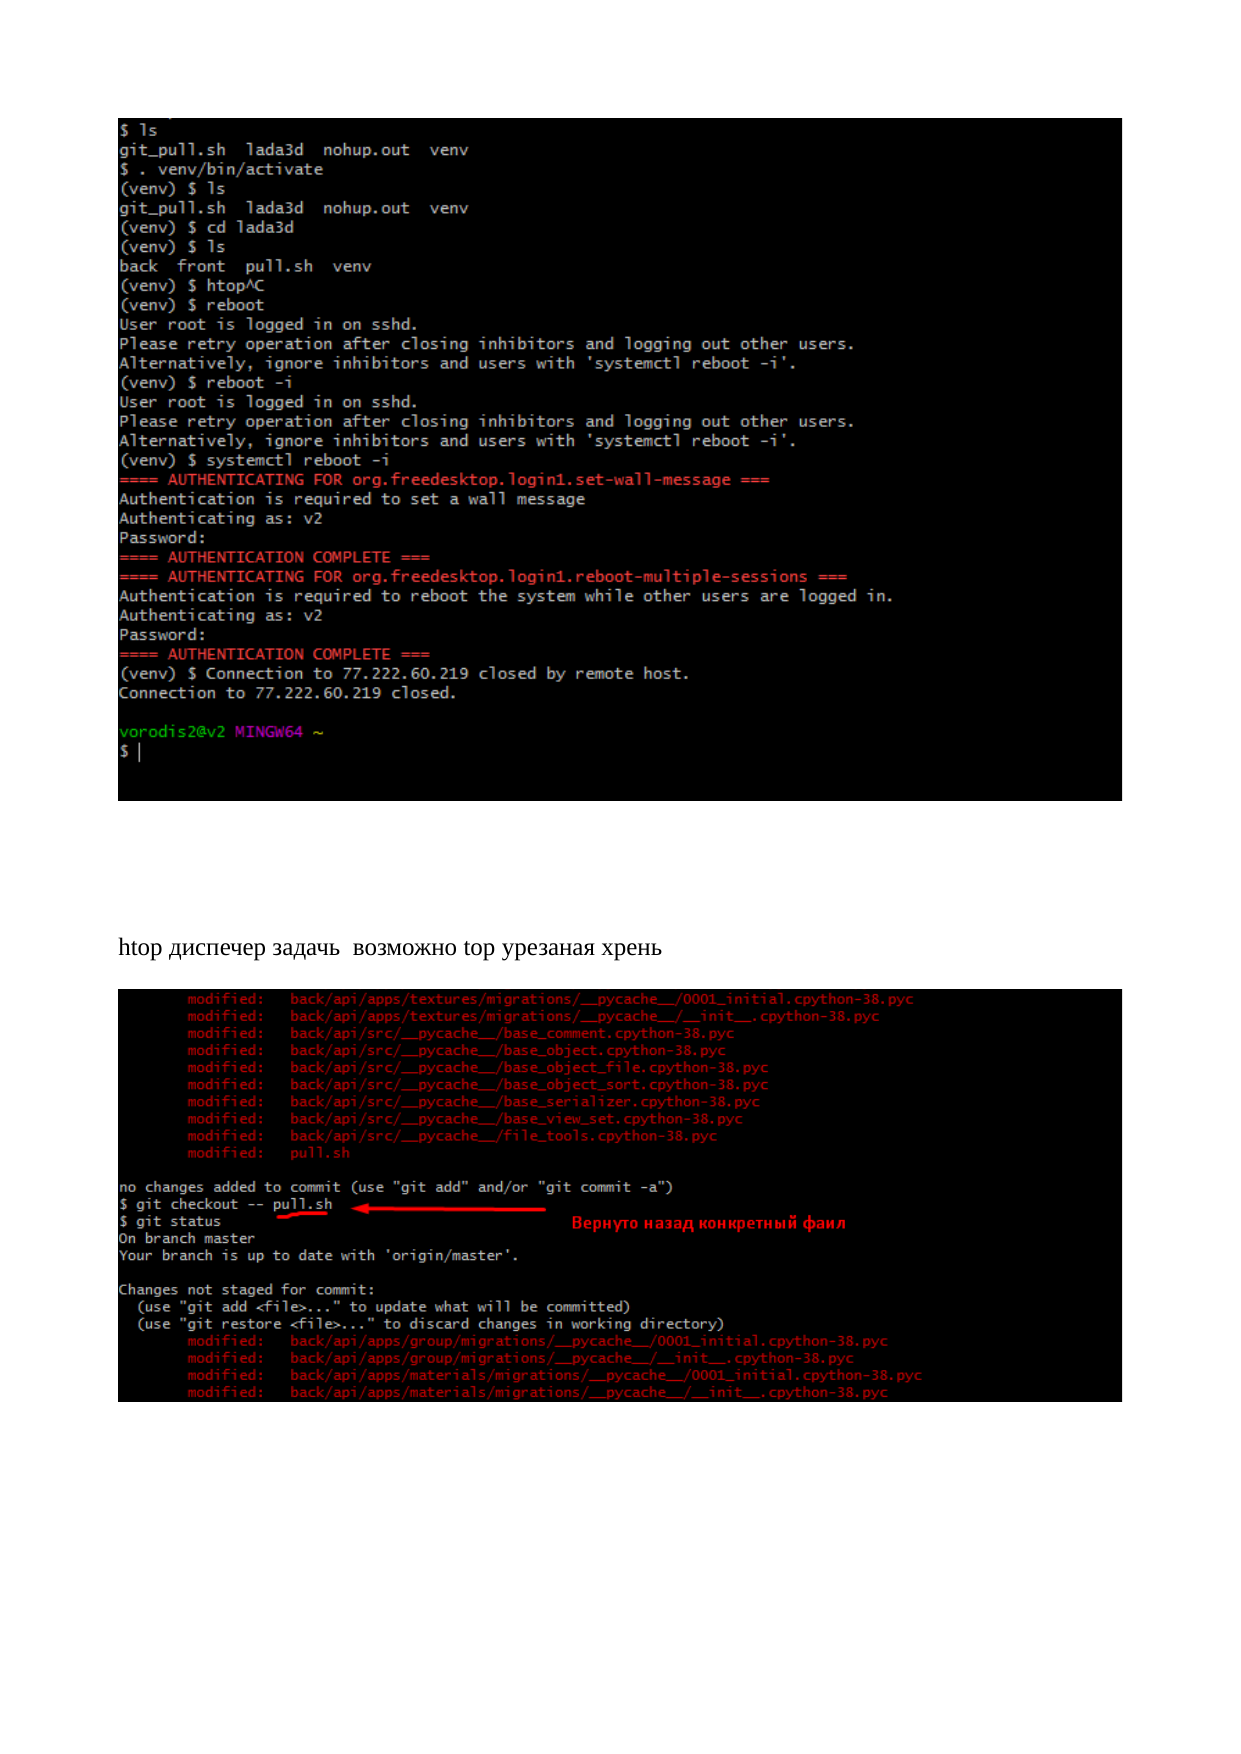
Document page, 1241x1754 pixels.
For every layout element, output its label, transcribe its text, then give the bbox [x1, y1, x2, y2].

picture [118, 118, 1123, 801]
text htop диспечер задачь возможно top урезаная хрень [118, 932, 1122, 960]
picture [118, 989, 1123, 1402]
